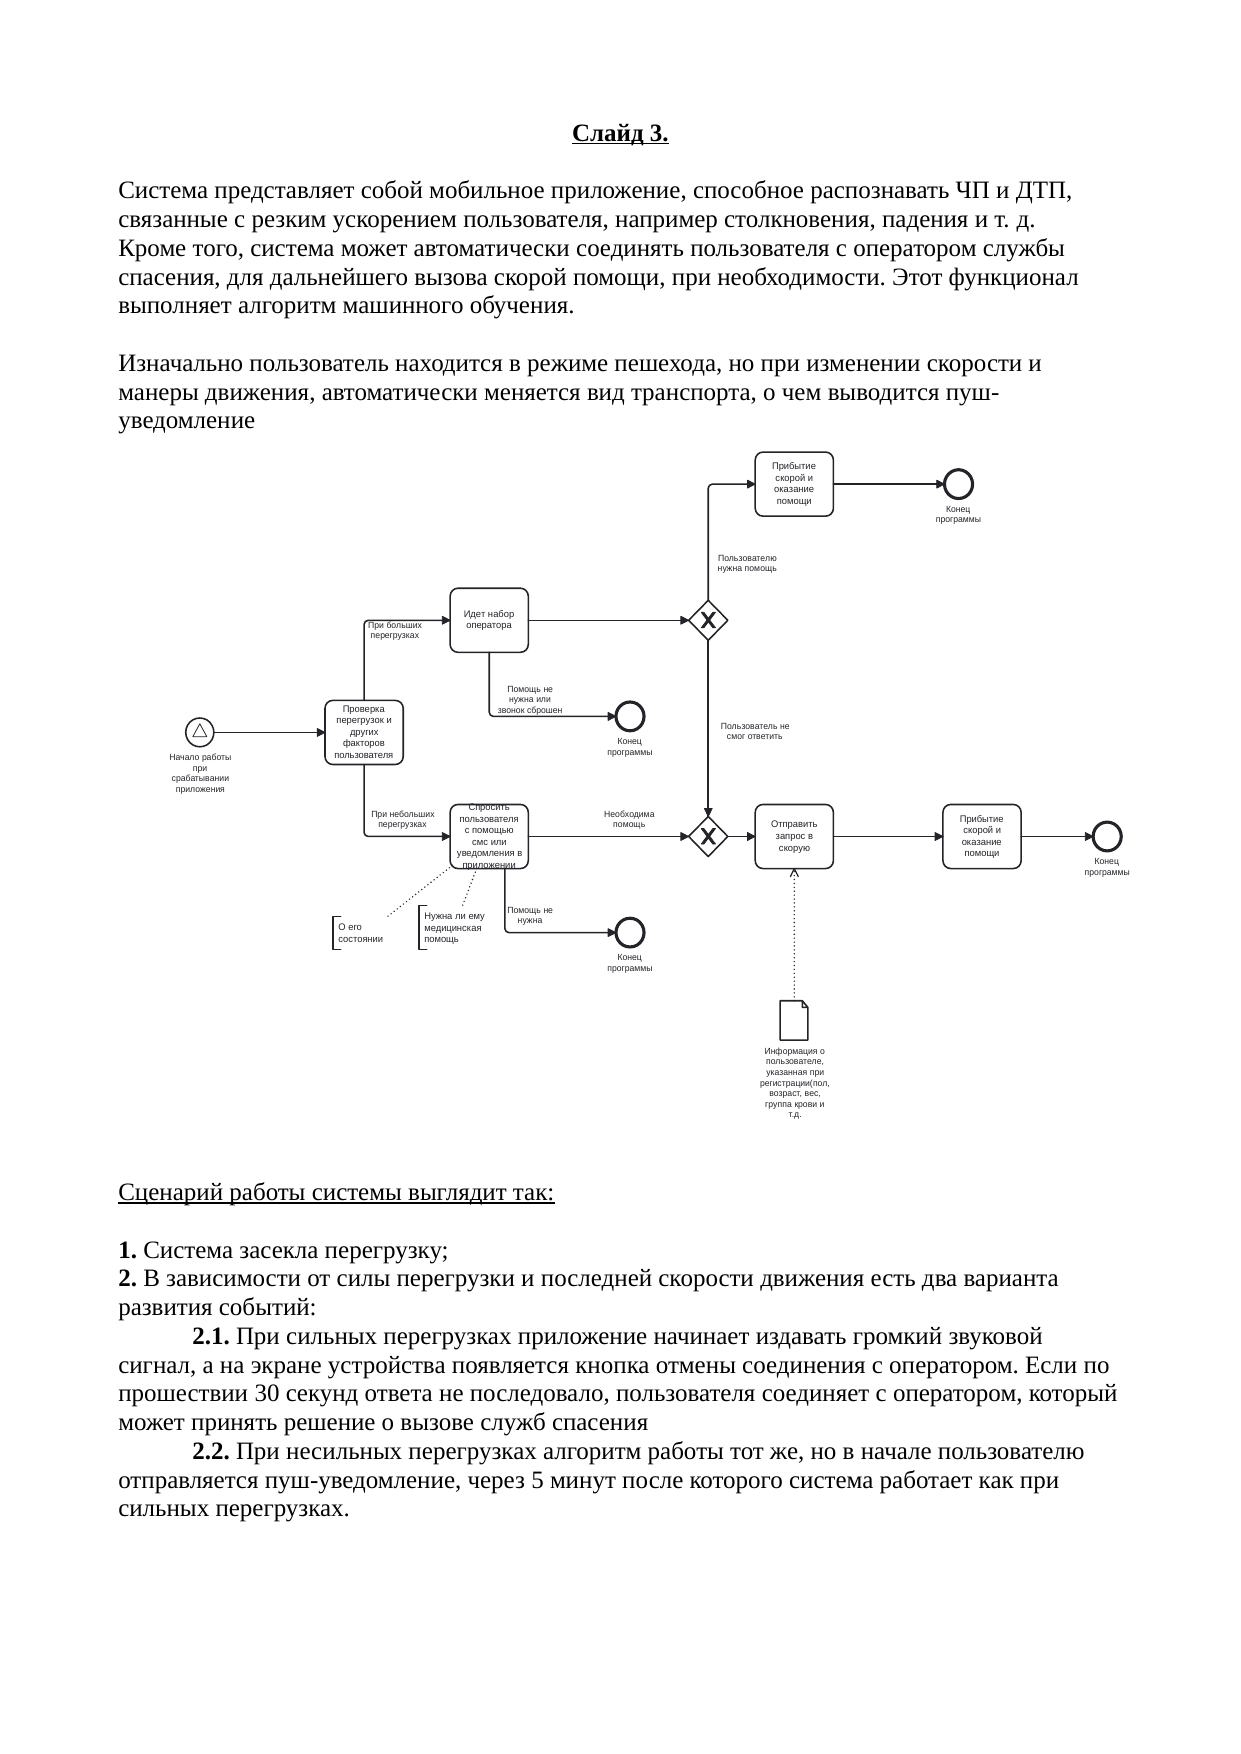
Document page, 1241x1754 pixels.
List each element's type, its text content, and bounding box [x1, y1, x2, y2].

text Сценарий работы системы выглядит так: [118, 1177, 1122, 1206]
text 2.1. При сильных перегрузках приложение начинает издавать громкий звуковой сигнал, а на экране устройства появляется кнопка отмены соединения с оператором. Если по прошествии 30 секунд ответа не последовало, пользователя соединяет с оператором, который может принять решение о вызове служб спасения [118, 1321, 1122, 1436]
text Изначально пользователь находится в режиме пешехода, но при изменении скорости и манеры движения, автоматически меняется вид транспорта, о чем выводится пуш-уведомление [118, 348, 1122, 434]
text Система представляет собой мобильное приложение, способное распознавать ЧП и ДТП, связанные с резким ускорением пользователя, например столкновения, падения и т. д. [118, 176, 1122, 233]
text 2.2. При несильных перегрузках алгоритм работы тот же, но в начале пользователю отправляется пуш-уведомление, через 5 минут после которого система работает как при сильных перегрузках. [118, 1436, 1122, 1522]
text Слайд 3. [118, 118, 1122, 147]
text 1. Система засекла перегрузку; [118, 1235, 1122, 1263]
text Кроме того, система может автоматически соединять пользователя с оператором службы спасения, для дальнейшего вызова скорой помощи, при необходимости. Этот функционал выполняет алгоритм машинного обучения. [118, 233, 1122, 319]
text 2. В зависимости от силы перегрузки и последней скорости движения есть два варианта развития событий: [118, 1263, 1122, 1321]
